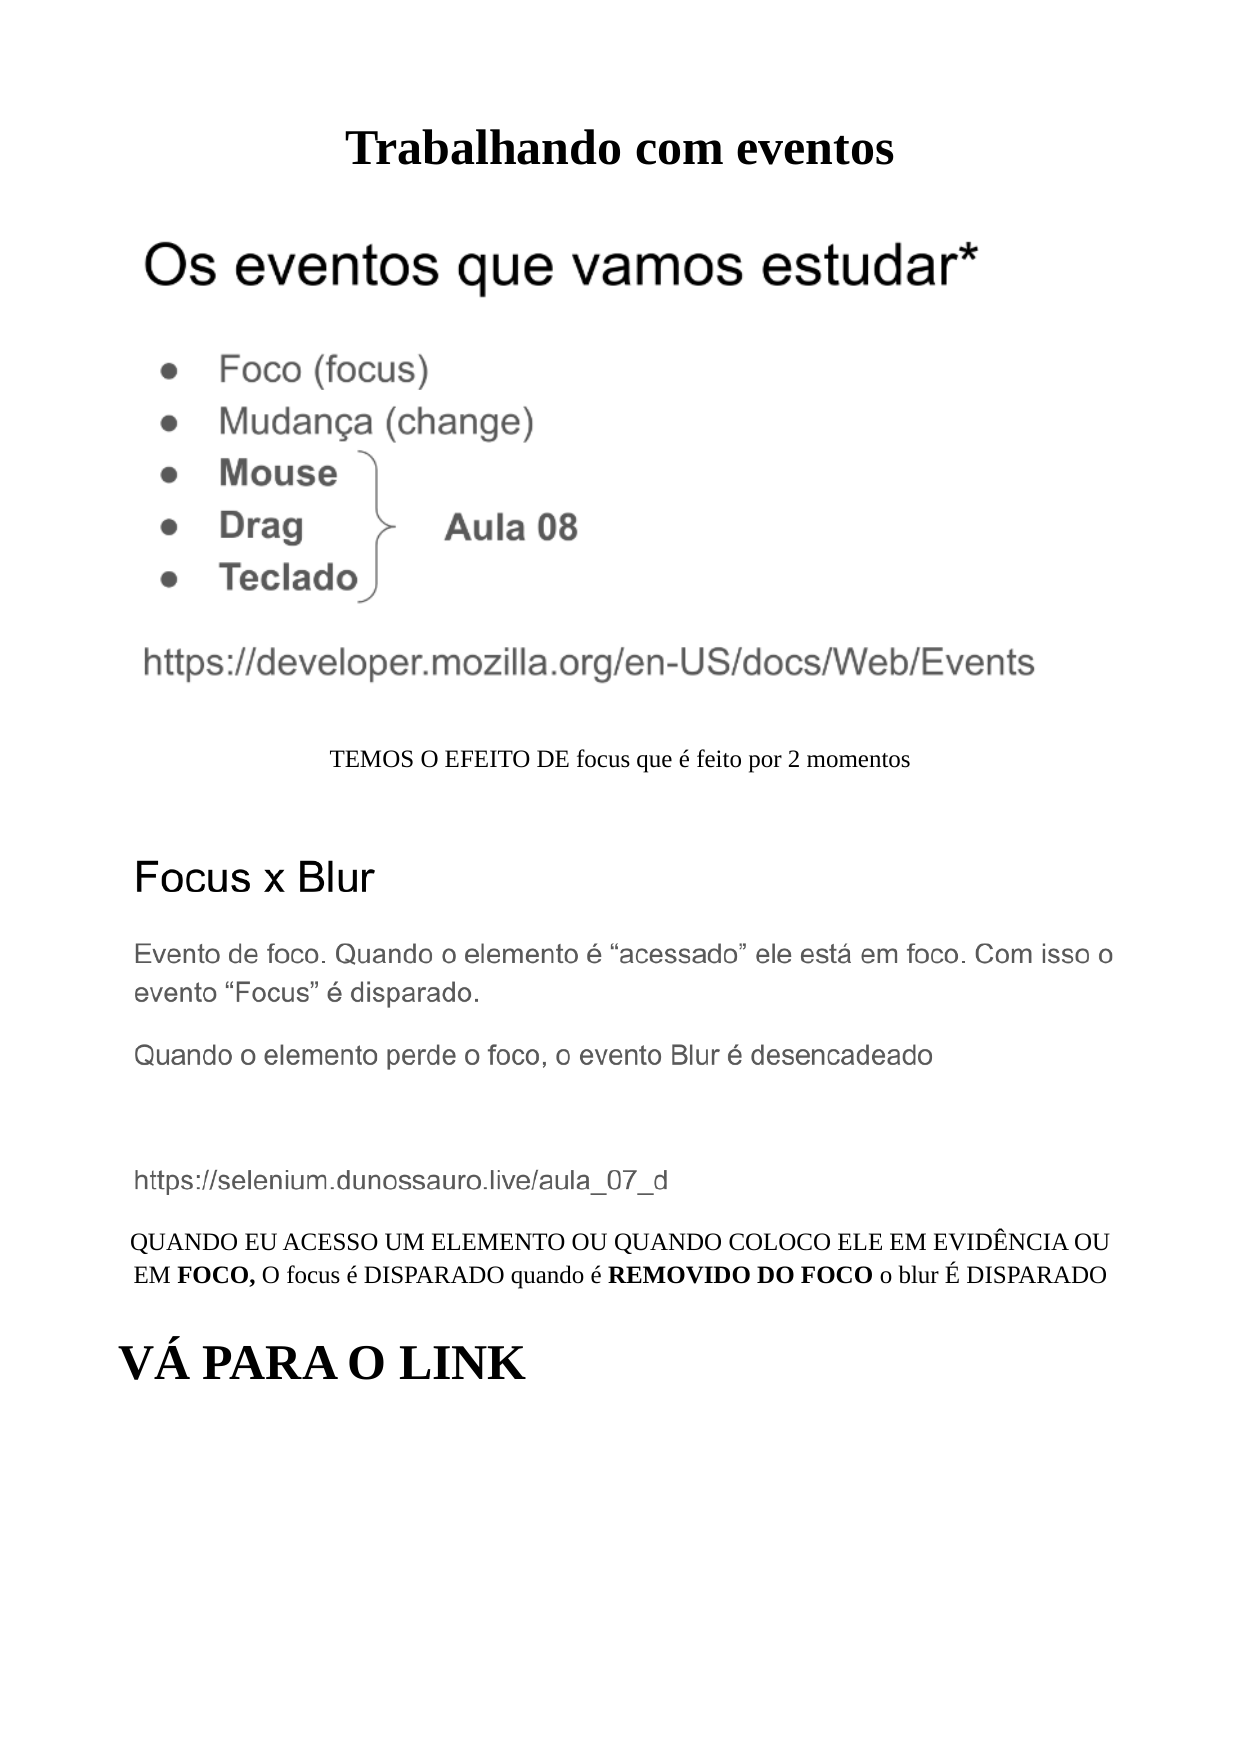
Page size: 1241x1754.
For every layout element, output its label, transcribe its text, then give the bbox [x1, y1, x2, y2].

subtitle Trabalhando com eventos [118, 118, 1122, 176]
picture [118, 224, 1123, 740]
text QUANDO EU ACESSO UM ELEMENTO OU QUANDO COLOCO ELE EM EVIDÊNCIA OU EM FOCO, O focus é DISPARADO quando é REMOVIDO DO FOCO o blur É DISPARADO [118, 1223, 1122, 1289]
subtitle VÁ PARA O LINK [118, 1333, 1122, 1390]
picture [118, 839, 1123, 1223]
text TEMOS O EFEITO DE focus que é feito por 2 momentos [118, 740, 1122, 773]
